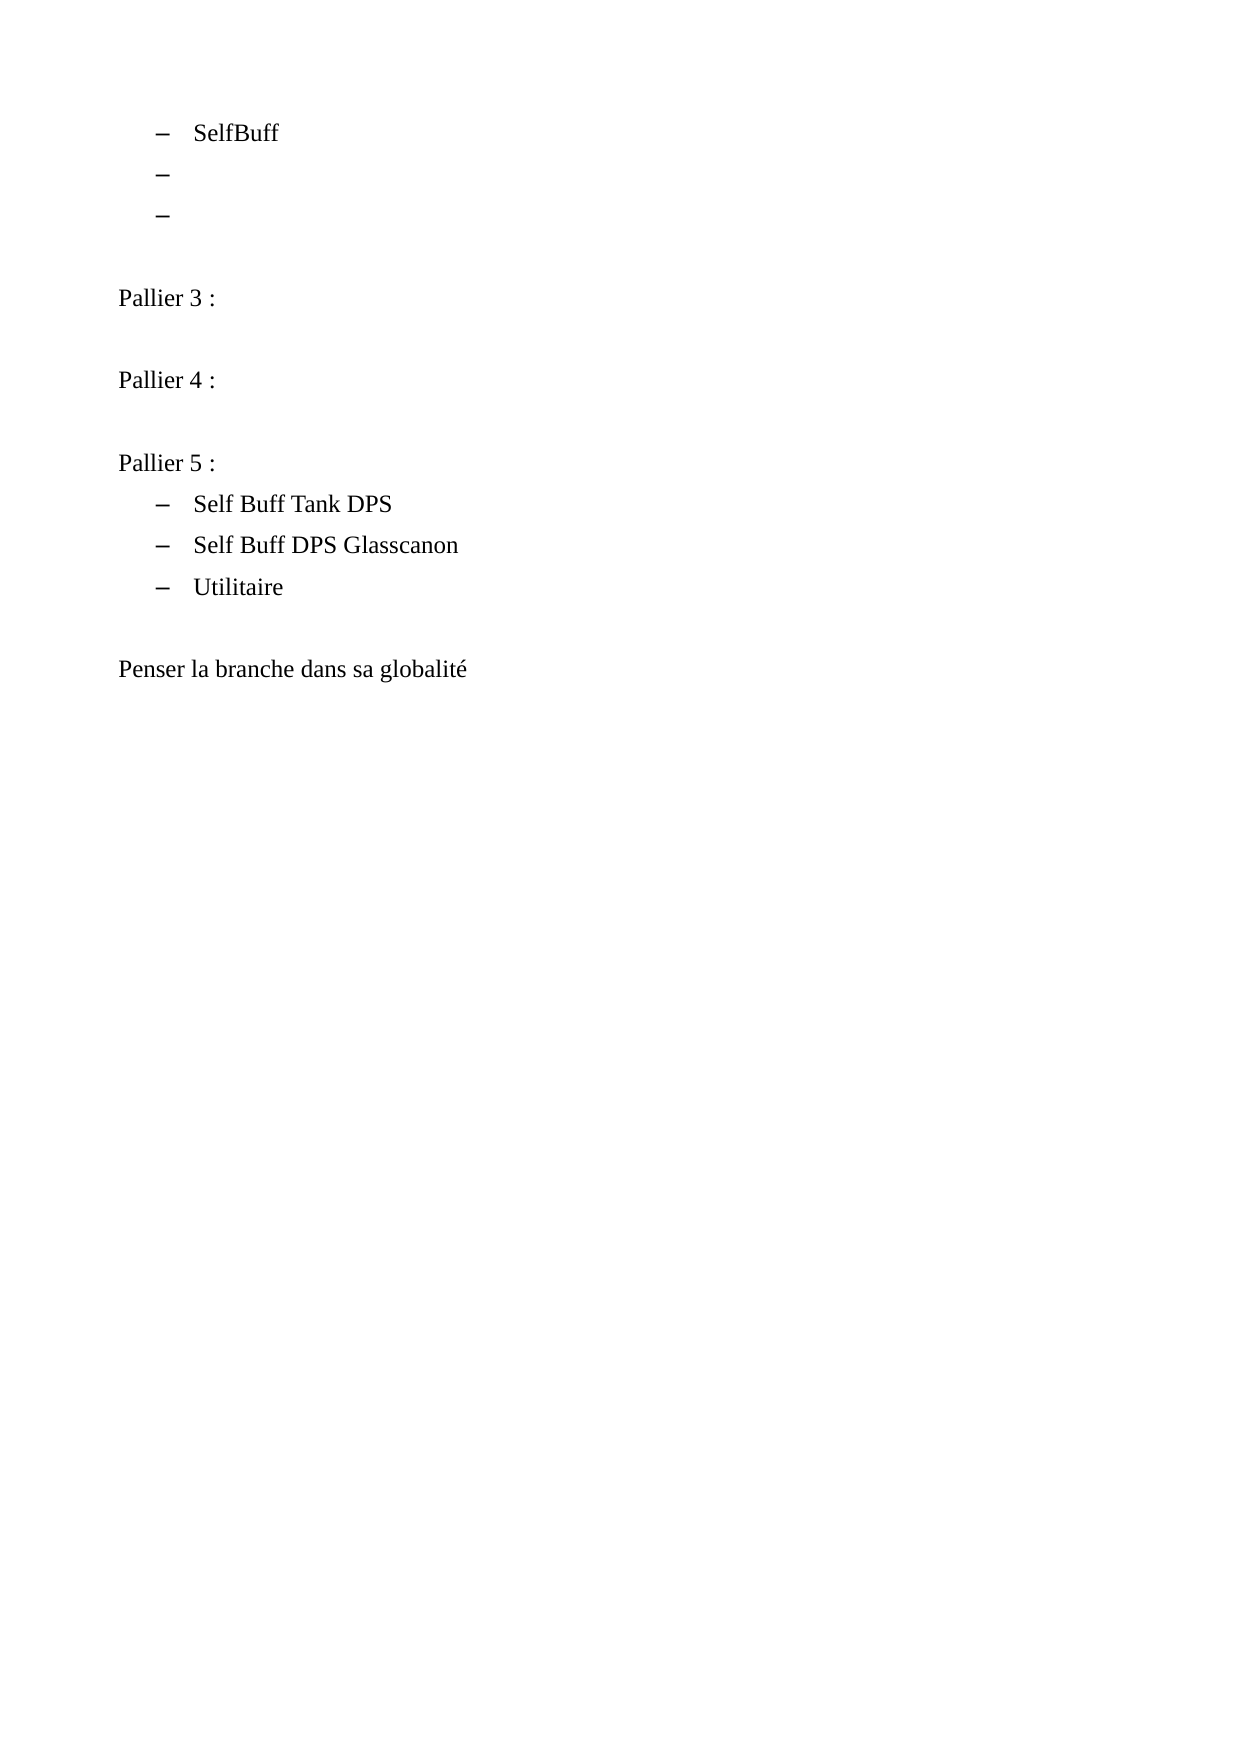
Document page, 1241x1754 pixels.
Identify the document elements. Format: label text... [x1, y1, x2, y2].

text Pallier 5 : [118, 448, 1122, 477]
list Utilitaire [156, 572, 1122, 601]
text Pallier 3 : [118, 283, 1122, 312]
list Self Buff Tank DPS [156, 489, 1122, 518]
list Self Buff DPS Glasscanon [156, 531, 1122, 559]
list SelfBuff [156, 118, 1122, 147]
text Pallier 4 : [118, 366, 1122, 394]
text Penser la branche dans sa globalité [118, 654, 1122, 683]
